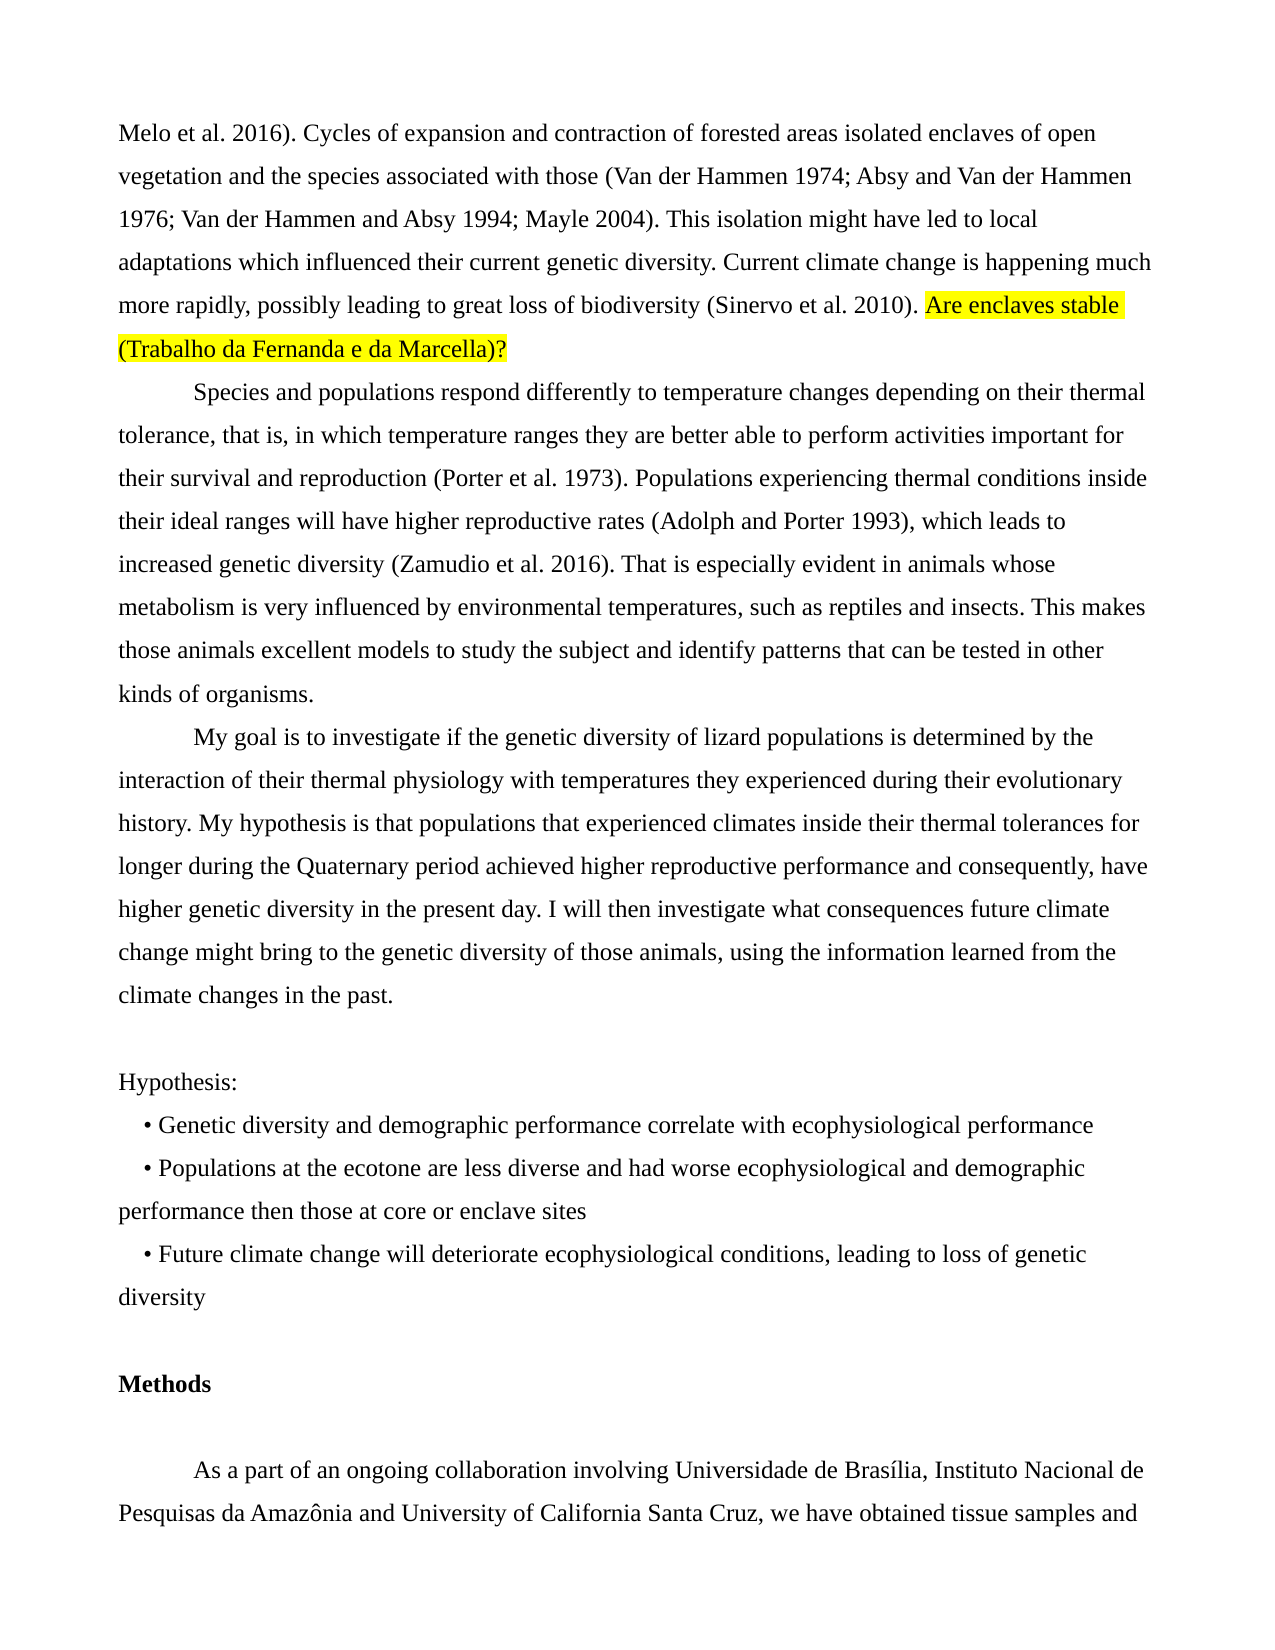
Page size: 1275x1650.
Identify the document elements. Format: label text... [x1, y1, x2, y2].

text My goal is to investigate if the genetic diversity of lizard populations is determined by the interaction of their thermal physiology with temperatures they experienced during their evolutionary history. My hypothesis is that populations that experienced climates inside their thermal tolerances for longer during the Quaternary period achieved higher reproductive performance and consequently, have higher genetic diversity in the present day. I will then investigate what consequences future climate change might bring to the genetic diversity of those animals, using the information learned from the climate changes in the past. [118, 722, 1157, 1009]
text As a part of an ongoing collaboration involving Universidade de Brasília, Instituto Nacional de Pesquisas da Amazônia and University of California Santa Cruz, we have obtained tissue samples and [118, 1455, 1157, 1527]
text Melo et al. 2016)⁠. Cycles of expansion and contraction of forested areas isolated enclaves of open vegetation and the species associated with those (Van der Hammen 1974; Absy and Van der Hammen 1976; Van der Hammen and Absy 1994; Mayle 2004)⁠. This isolation might have led to local adaptations which influenced their current genetic diversity. Current climate change is happening much more rapidly, possibly leading to great loss of biodiversity (Sinervo et al. 2010)⁠. Are enclaves stable (Trabalho da Fernanda e da Marcella)? [118, 118, 1157, 362]
text • Future climate change will deteriorate ecophysiological conditions, leading to loss of genetic diversity [118, 1239, 1157, 1311]
text • Genetic diversity and demographic performance correlate with ecophysiological performance [118, 1110, 1157, 1139]
text Methods [118, 1369, 1157, 1397]
text • Populations at the ecotone are less diverse and had worse ecophysiological and demographic performance then those at core or enclave sites [118, 1153, 1157, 1225]
text Hypothesis: [118, 1067, 1157, 1096]
text Species and populations respond differently to temperature changes depending on their thermal tolerance, that is, in which temperature ranges they are better able to perform activities important for their survival and reproduction (Porter et al. 1973)⁠. Populations experiencing thermal conditions inside their ideal ranges will have higher reproductive rates (Adolph and Porter 1993)⁠, which leads to increased genetic diversity (Zamudio et al. 2016)⁠. That is especially evident in animals whose metabolism is very influenced by environmental temperatures, such as reptiles and insects. This makes those animals excellent models to study the subject and identify patterns that can be tested in other kinds of organisms. [118, 377, 1157, 707]
